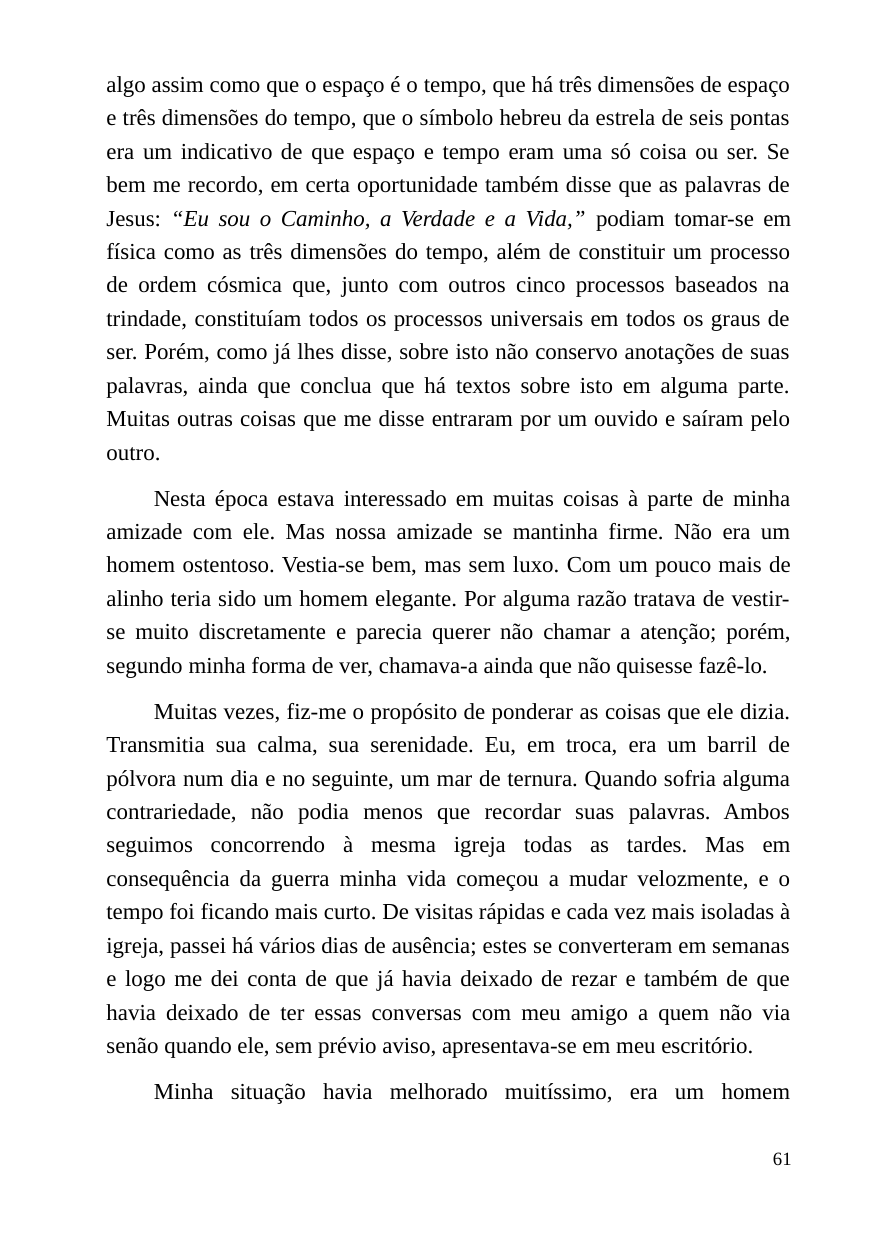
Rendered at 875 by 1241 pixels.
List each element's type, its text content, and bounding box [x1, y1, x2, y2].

text Nesta época estava interessado em muitas coisas à parte de minha amizade com ele. Mas nossa amizade se mantinha firme. Não era um homem ostentoso. Vestia-se bem, mas sem luxo. Com um pouco mais de alinho teria sido um homem elegante. Por alguma razão tratava de vestir-se muito discretamente e parecia querer não chamar a atenção; porém, segundo minha forma de ver, chamava-a ainda que não quisesse fazê-lo. [106, 484, 791, 678]
text Minha situação havia melhorado muitíssimo, era um homem [106, 1078, 791, 1104]
text algo assim como que o espaço é o tempo, que há três dimensões de espaço e três dimensões do tempo, que o símbolo hebreu da estrela de seis pontas era um indicativo de que espaço e tempo eram uma só coisa ou ser. Se bem me recordo, em certa oportunidade também disse que as palavras de Jesus: “Eu sou o Caminho, a Verdade e a Vida,” podiam tomar-se em física como as três dimensões do tempo, além de constituir um processo de ordem cósmica que, junto com outros cinco processos baseados na trindade, constituíam todos os processos universais em todos os graus de ser. Porém, como já lhes disse, sobre isto não conservo anotações de suas palavras, ainda que conclua que há textos sobre isto em alguma parte. Muitas outras coisas que me disse entraram por um ouvido e saíram pelo outro. [106, 71, 791, 465]
text Muitas vezes, fiz-me o propósito de ponderar as coisas que ele dizia. Transmitia sua calma, sua serenidade. Eu, em troca, era um barril de pólvora num dia e no seguinte, um mar de ternura. Quando sofria alguma contrariedade, não podia menos que recordar suas palavras. Ambos seguimos concorrendo à mesma igreja todas as tardes. Mas em consequência da guerra minha vida começou a mudar velozmente, e o tempo foi ficando mais curto. De visitas rápidas e cada vez mais isoladas à igreja, passei há vários dias de ausência; estes se converteram em semanas e logo me dei conta de que já havia deixado de rezar e também de que havia deixado de ter essas conversas com meu amigo a quem não via senão quando ele, sem prévio aviso, apresentava-se em meu escritório. [106, 698, 791, 1058]
